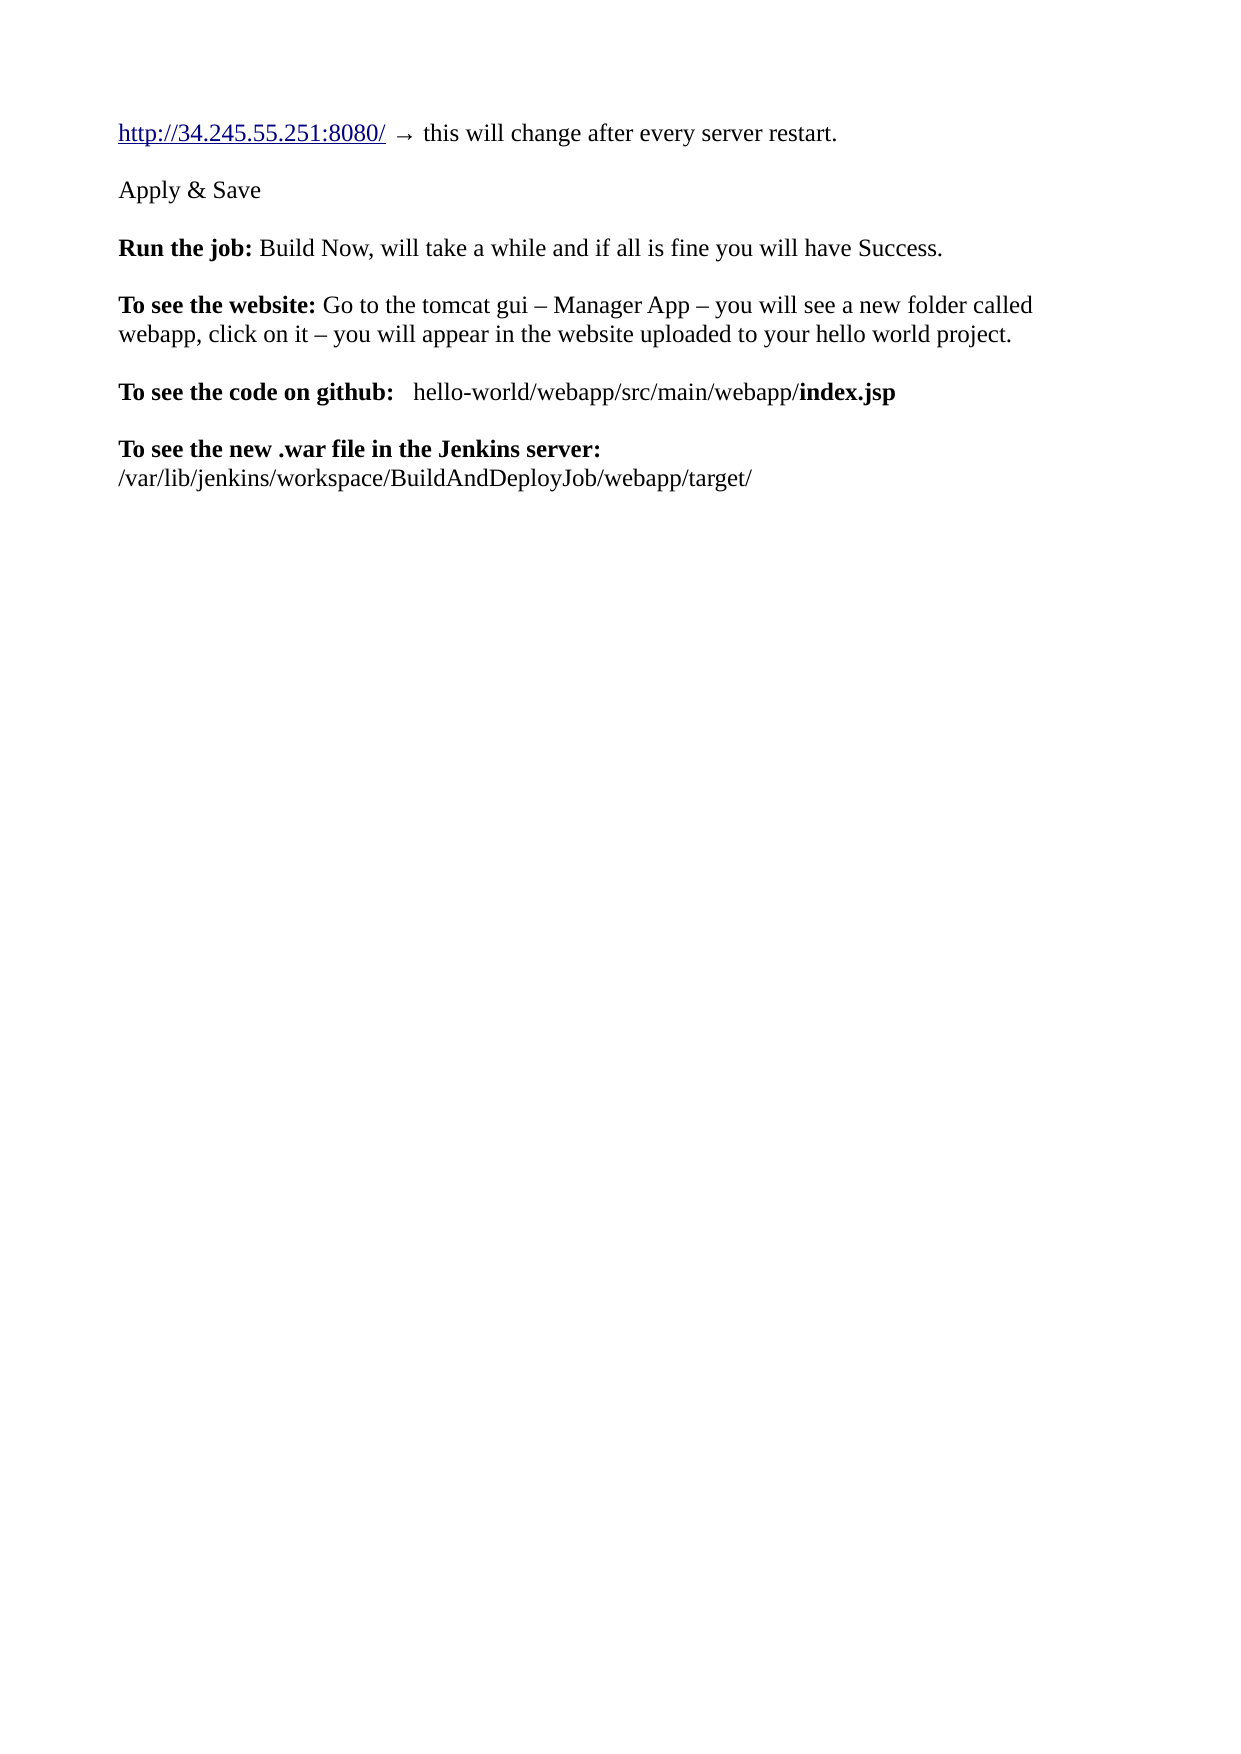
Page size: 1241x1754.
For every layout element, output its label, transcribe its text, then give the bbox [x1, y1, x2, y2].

text Run the job: Build Now, will take a while and if all is fine you will have Success. [118, 233, 1122, 262]
text Apply & Save [118, 176, 1122, 204]
text To see the website: Go to the tomcat gui – Manager App – you will see a new folder called webapp, click on it – you will appear in the website uploaded to your hello world project. [118, 291, 1122, 348]
text To see the new .war file in the Jenkins server: [118, 434, 1122, 463]
text /var/lib/jenkins/workspace/BuildAndDeployJob/webapp/target/ [118, 463, 1122, 492]
text To see the code on github: hello-world/webapp/src/main/webapp/index.jsp [118, 377, 1122, 406]
text http://34.245.55.251:8080/ → this will change after every server restart. [118, 118, 1122, 147]
